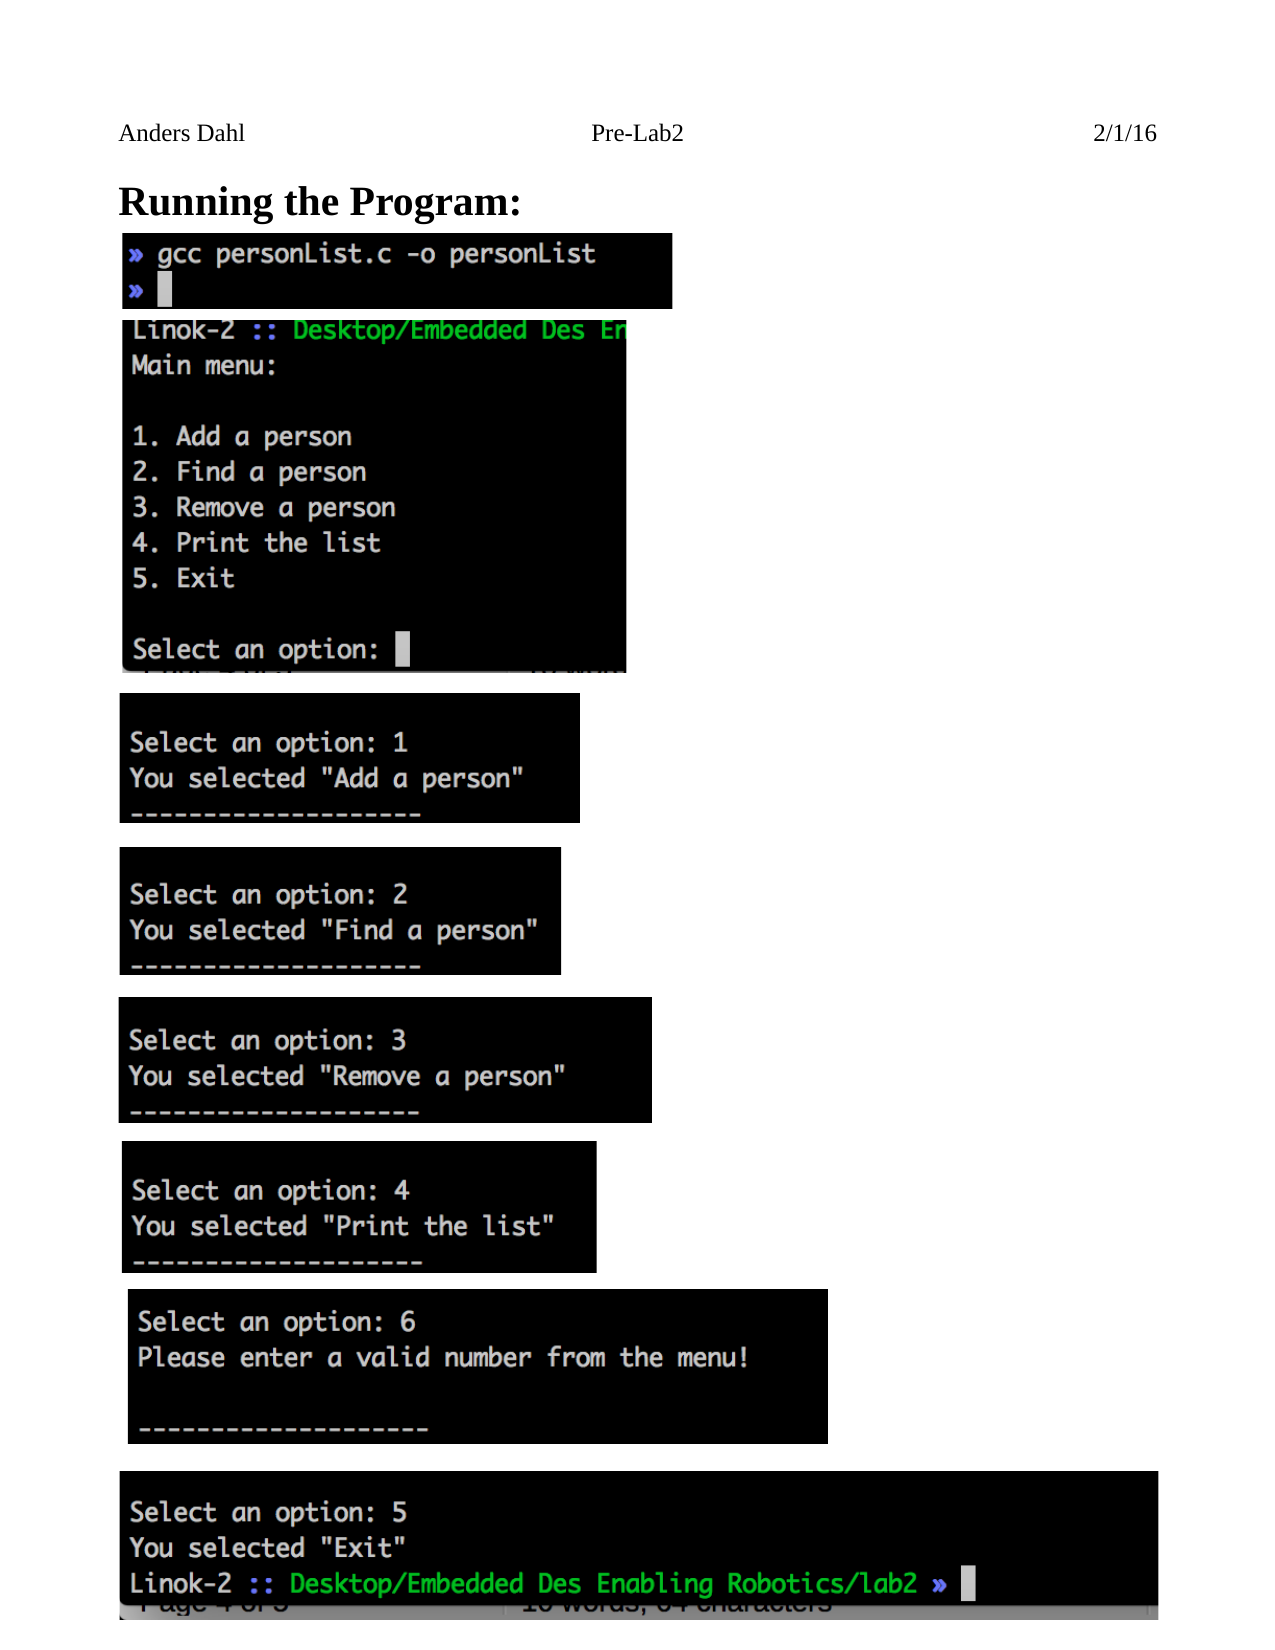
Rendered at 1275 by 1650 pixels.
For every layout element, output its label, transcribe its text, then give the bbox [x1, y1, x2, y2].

picture [118, 997, 652, 1123]
picture [122, 233, 673, 309]
text Running the Program: [118, 176, 1157, 224]
picture [122, 320, 627, 673]
picture [119, 693, 580, 823]
picture [119, 1471, 1159, 1620]
picture [119, 847, 562, 975]
picture [121, 1141, 597, 1273]
picture [127, 1289, 828, 1444]
